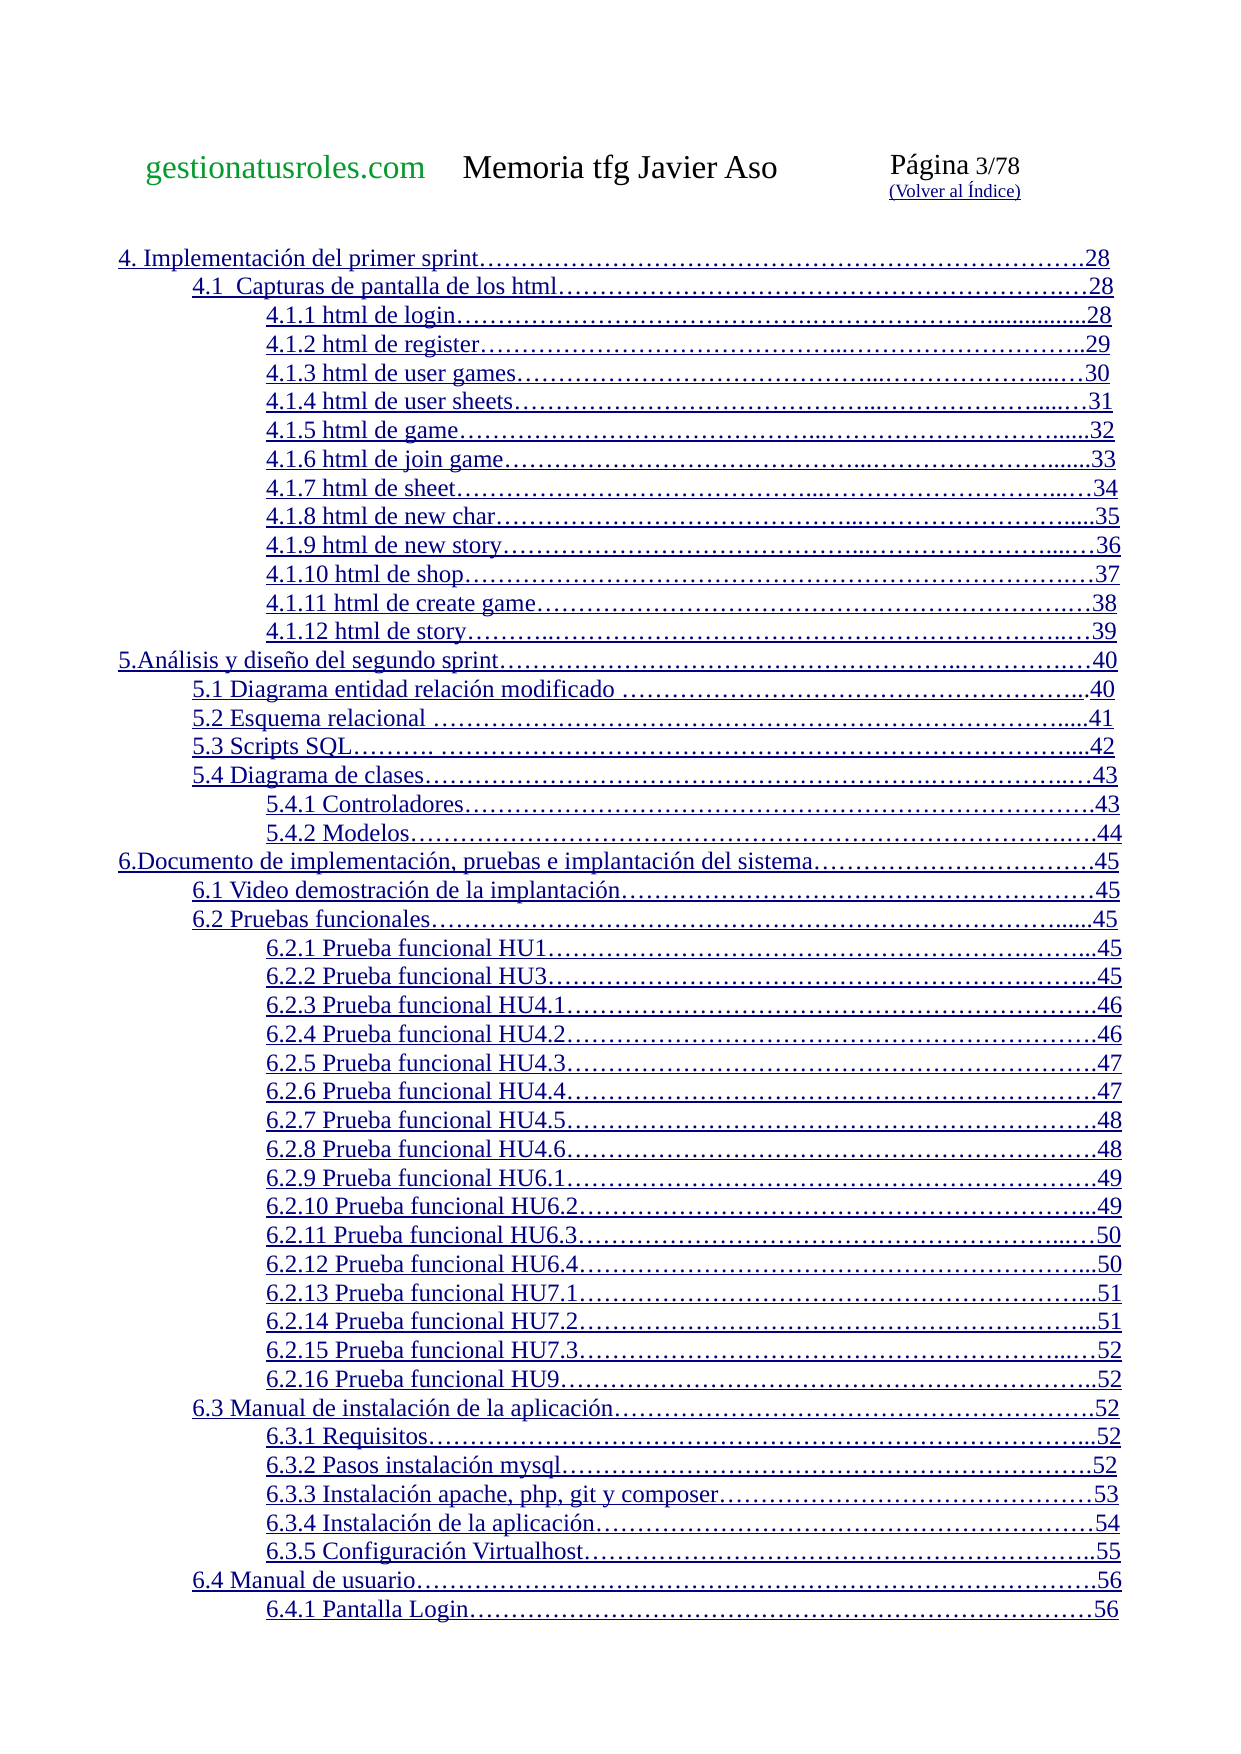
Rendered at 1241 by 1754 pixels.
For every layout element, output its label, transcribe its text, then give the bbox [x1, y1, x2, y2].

table_header gestionatusroles.com [118, 118, 453, 214]
text 6.2.11 Prueba funcional HU6.3…………………………………………………...…50 [118, 1220, 1122, 1249]
text 6.2.2 Prueba funcional HU3………………………………………………….……...45 [118, 961, 1122, 990]
text 6.3.2 Pasos instalación mysql……………………………………………………….52 [118, 1450, 1122, 1479]
text 4.1.9 html de new story……………………………………...…………………....…36 [118, 530, 1122, 559]
text 5.3 Scripts SQL………. …………………………………………………………………....42 [118, 731, 1122, 760]
text 5.1 Diagrama entidad relación modificado ………………………………………………...40 [118, 674, 1122, 703]
text 5.4.1 Controladores………………………………………………………………….43 [118, 789, 1122, 818]
text 6.3.1 Requisitos……………………………………………………………………...52 [118, 1421, 1122, 1450]
text 4. Implementación del primer sprint……………………………………………………………….28 [118, 243, 1122, 271]
text 6.2.5 Prueba funcional HU4.3……………………………………………………….47 [118, 1048, 1122, 1076]
text 6.2.3 Prueba funcional HU4.1……………………………………………………….46 [118, 990, 1122, 1019]
text 6.3.3 Instalación apache, php, git y composer………………………………………53 [118, 1479, 1122, 1508]
text 6.3.5 Configuración Virtualhost……………………………………………………..55 [118, 1536, 1122, 1565]
text 5.Análisis y diseño del segundo sprint………………………………………………..………….…40 [118, 645, 1122, 674]
text 6.2.14 Prueba funcional HU7.2……………………………………………………...51 [118, 1306, 1122, 1335]
text 6.4 Manual de usuario……………………………………………………………………….56 [118, 1565, 1122, 1594]
text 6.4.1 Pantalla Login…………………………………………………………………56 [118, 1594, 1122, 1623]
text 4.1.12 html de story………..……………………………………………………..…39 [118, 616, 1122, 645]
text 6.2 Pruebas funcionales…………………………………………………………………......45 [118, 904, 1122, 933]
text 6.Documento de implementación, pruebas e implantación del sistema…………………………….45 [118, 846, 1122, 875]
text 6.2.9 Prueba funcional HU6.1……………………………………………………….49 [118, 1163, 1122, 1191]
text 4.1.6 html de join game……………………………………...………………….......33 [118, 444, 1122, 473]
text 6.2.13 Prueba funcional HU7.1……………………………………………………...51 [118, 1278, 1122, 1306]
text 4.1 Capturas de pantalla de los html…………………………………………………….…28 [118, 271, 1122, 300]
text 6.3 Manual de instalación de la aplicación………………………………………………….52 [118, 1393, 1122, 1421]
text 6.3.4 Instalación de la aplicación……………………………………………………54 [118, 1508, 1122, 1536]
text 4.1.10 html de shop……………………………………………………………….…37 [118, 559, 1122, 588]
text 6.2.4 Prueba funcional HU4.2……………………………………………………….46 [118, 1019, 1122, 1048]
text 6.2.7 Prueba funcional HU4.5……………………………………………………….48 [118, 1105, 1122, 1134]
text 4.1.11 html de create game……………………………………………………….…38 [118, 588, 1122, 616]
text 6.1 Video demostración de la implantación…………………………………………………45 [118, 875, 1122, 904]
text 6.2.8 Prueba funcional HU4.6……………………………………………………….48 [118, 1134, 1122, 1163]
text 4.1.4 html de user sheets……………………………………...……………….....…31 [118, 386, 1122, 415]
text 6.2.15 Prueba funcional HU7.3…………………………………………………...…52 [118, 1335, 1122, 1364]
text 5.4 Diagrama de clases…………………………………………………….……………..…43 [118, 760, 1122, 789]
text 6.2.10 Prueba funcional HU6.2……………………………………………………...49 [118, 1191, 1122, 1220]
text 6.2.1 Prueba funcional HU1………………………………………………….……...45 [118, 933, 1122, 961]
text 4.1.7 html de sheet……………………………………...………………………...…34 [118, 473, 1122, 501]
table_header Página 3/78 (Volver al Índice) [788, 118, 1122, 214]
table_header Memoria tfg Javier Aso [453, 118, 787, 214]
text 6.2.16 Prueba funcional HU9………………………………………………………..52 [118, 1364, 1122, 1393]
text 4.1.3 html de user games……………………………………...………………....…30 [118, 358, 1122, 386]
text 5.4.2 Modelos…………………………………………………………………….….44 [118, 818, 1122, 846]
text 4.1.5 html de game……………………………………...………………………......32 [118, 415, 1122, 444]
text 4.1.1 html de login…………………………………….…………………................28 4.1.2 html de register……………………………………...………………………..29 [118, 300, 1122, 358]
text 5.2 Esquema relacional ………………………………………………………………….....41 [118, 703, 1122, 731]
text 6.2.6 Prueba funcional HU4.4……………………………………………………….47 [118, 1076, 1122, 1105]
text 6.2.12 Prueba funcional HU6.4……………………………………………………...50 [118, 1249, 1122, 1278]
text 4.1.8 html de new char……………………………………...…………………….....35 [118, 501, 1122, 530]
